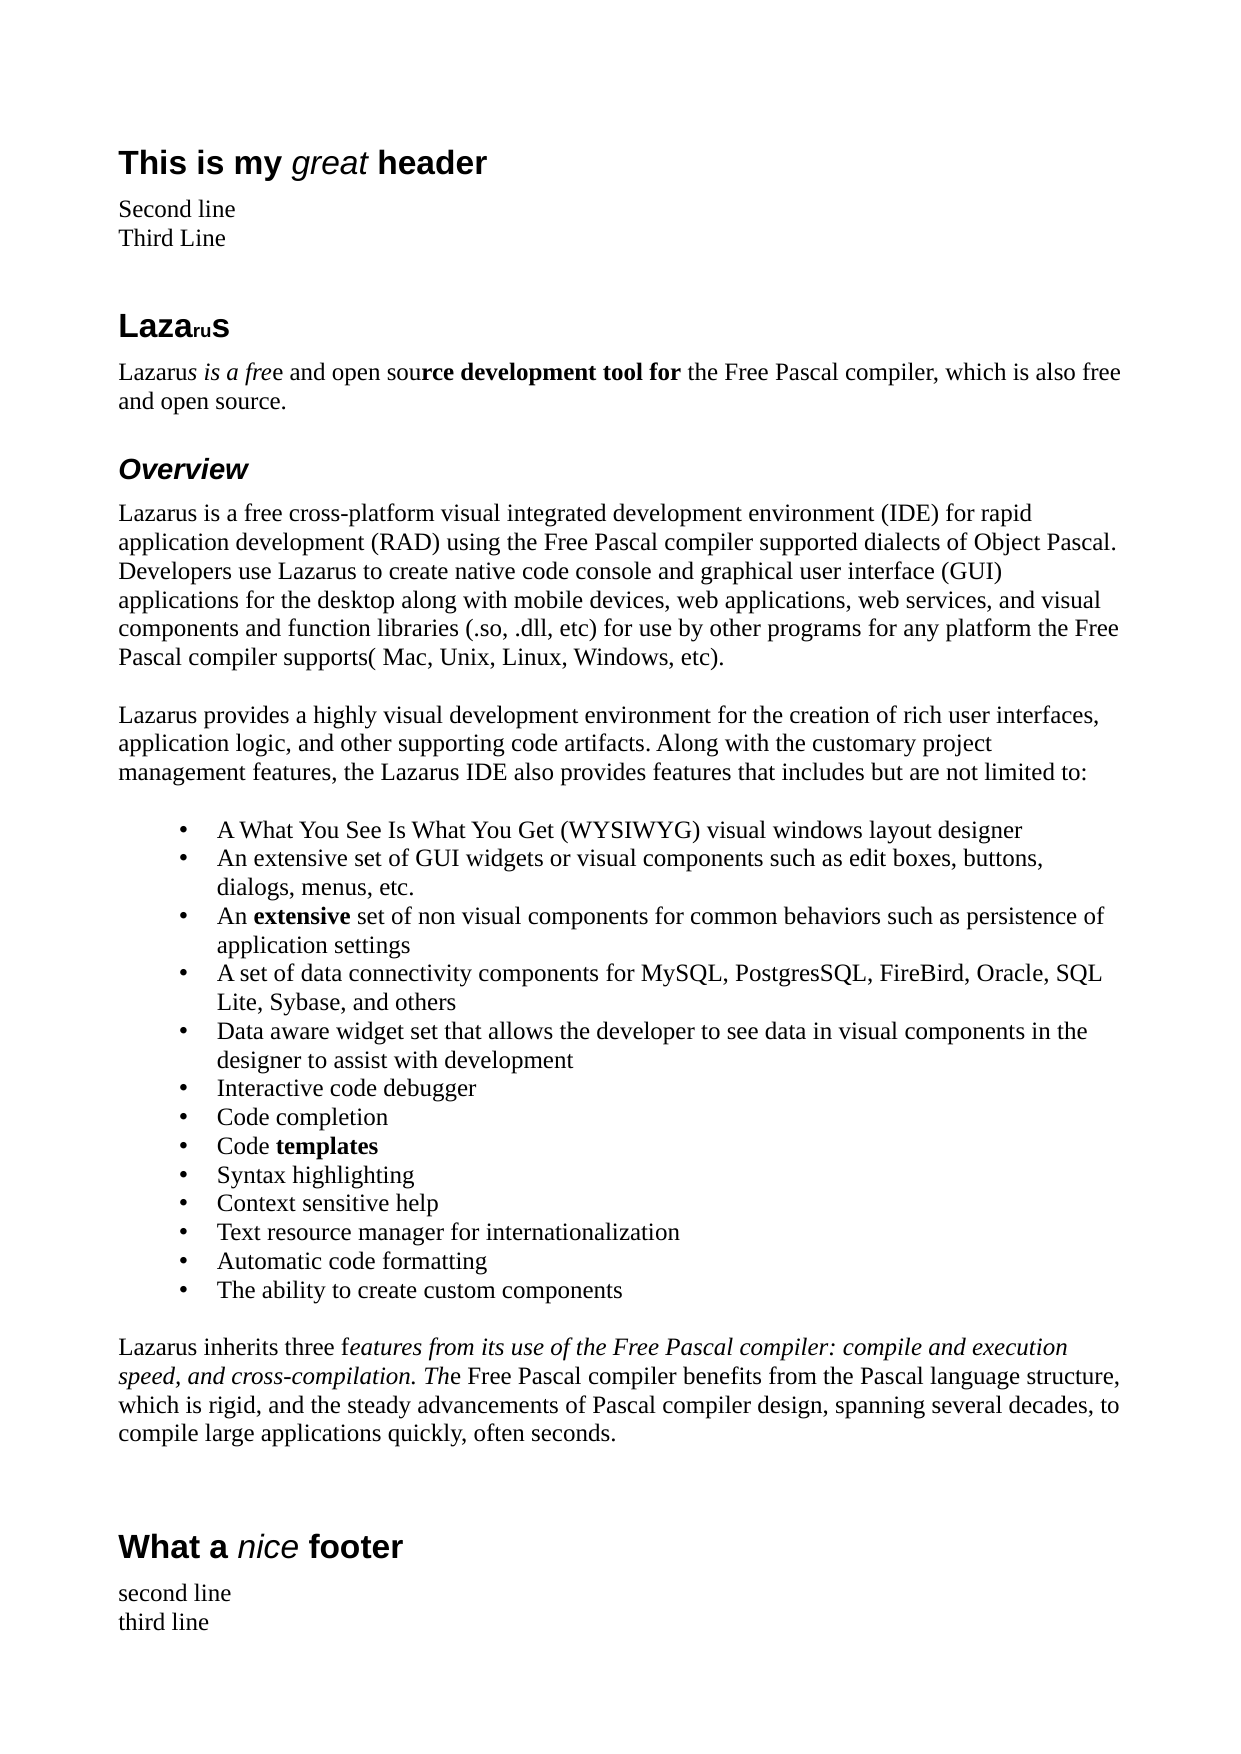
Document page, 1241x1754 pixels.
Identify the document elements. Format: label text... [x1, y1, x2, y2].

text Lazarus is a free and open source development tool for the Free Pascal compiler, which is also free and open source. [118, 357, 1122, 415]
list A What You See Is What You Get (WYSIWYG) visual windows layout designer [179, 815, 1122, 843]
subtitle Overview [118, 452, 1122, 486]
subtitle Lazarus [118, 306, 1122, 345]
list A set of data connectivity components for MySQL, PostgresSQL, FireBird, Oracle, SQL Lite, Sybase, and others [179, 958, 1122, 1016]
list Interactive code debugger [179, 1073, 1122, 1102]
list Code completion [179, 1102, 1122, 1131]
list Text resource manager for internationalization [179, 1217, 1122, 1246]
text Lazarus is a free cross-platform visual integrated development environment (IDE) for rapid application development (RAD) using the Free Pascal compiler supported dialects of Object Pascal. Developers use Lazarus to create native code console and graphical user interface (GUI) applications for the desktop along with mobile devices, web applications, web services, and visual components and function libraries (.so, .dll, etc) for use by other programs for any platform the Free Pascal compiler supports( Mac, Unix, Linux, Windows, etc). [118, 498, 1122, 671]
list An extensive set of non visual components for common behaviors such as persistence of application settings [179, 901, 1122, 958]
list Code templates [179, 1131, 1122, 1160]
list Syntax highlighting [179, 1160, 1122, 1188]
list The ability to create custom components [179, 1275, 1122, 1303]
text Lazarus inherits three features from its use of the Free Pascal compiler: compile and execution speed, and cross-compilation. The Free Pascal compiler benefits from the Pascal language structure, which is rigid, and the steady advancements of Pascal compiler design, spanning several decades, to compile large applications quickly, often seconds. [118, 1332, 1122, 1447]
list An extensive set of GUI widgets or visual components such as edit boxes, buttons, dialogs, menus, etc. [179, 843, 1122, 901]
list Automatic code formatting [179, 1246, 1122, 1275]
list Data aware widget set that allows the developer to see data in visual components in the designer to assist with development [179, 1016, 1122, 1073]
list Context sensitive help [179, 1188, 1122, 1217]
text Lazarus provides a highly visual development environment for the creation of rich user interfaces, application logic, and other supporting code artifacts. Along with the customary project management features, the Lazarus IDE also provides features that includes but are not limited to: [118, 700, 1122, 786]
